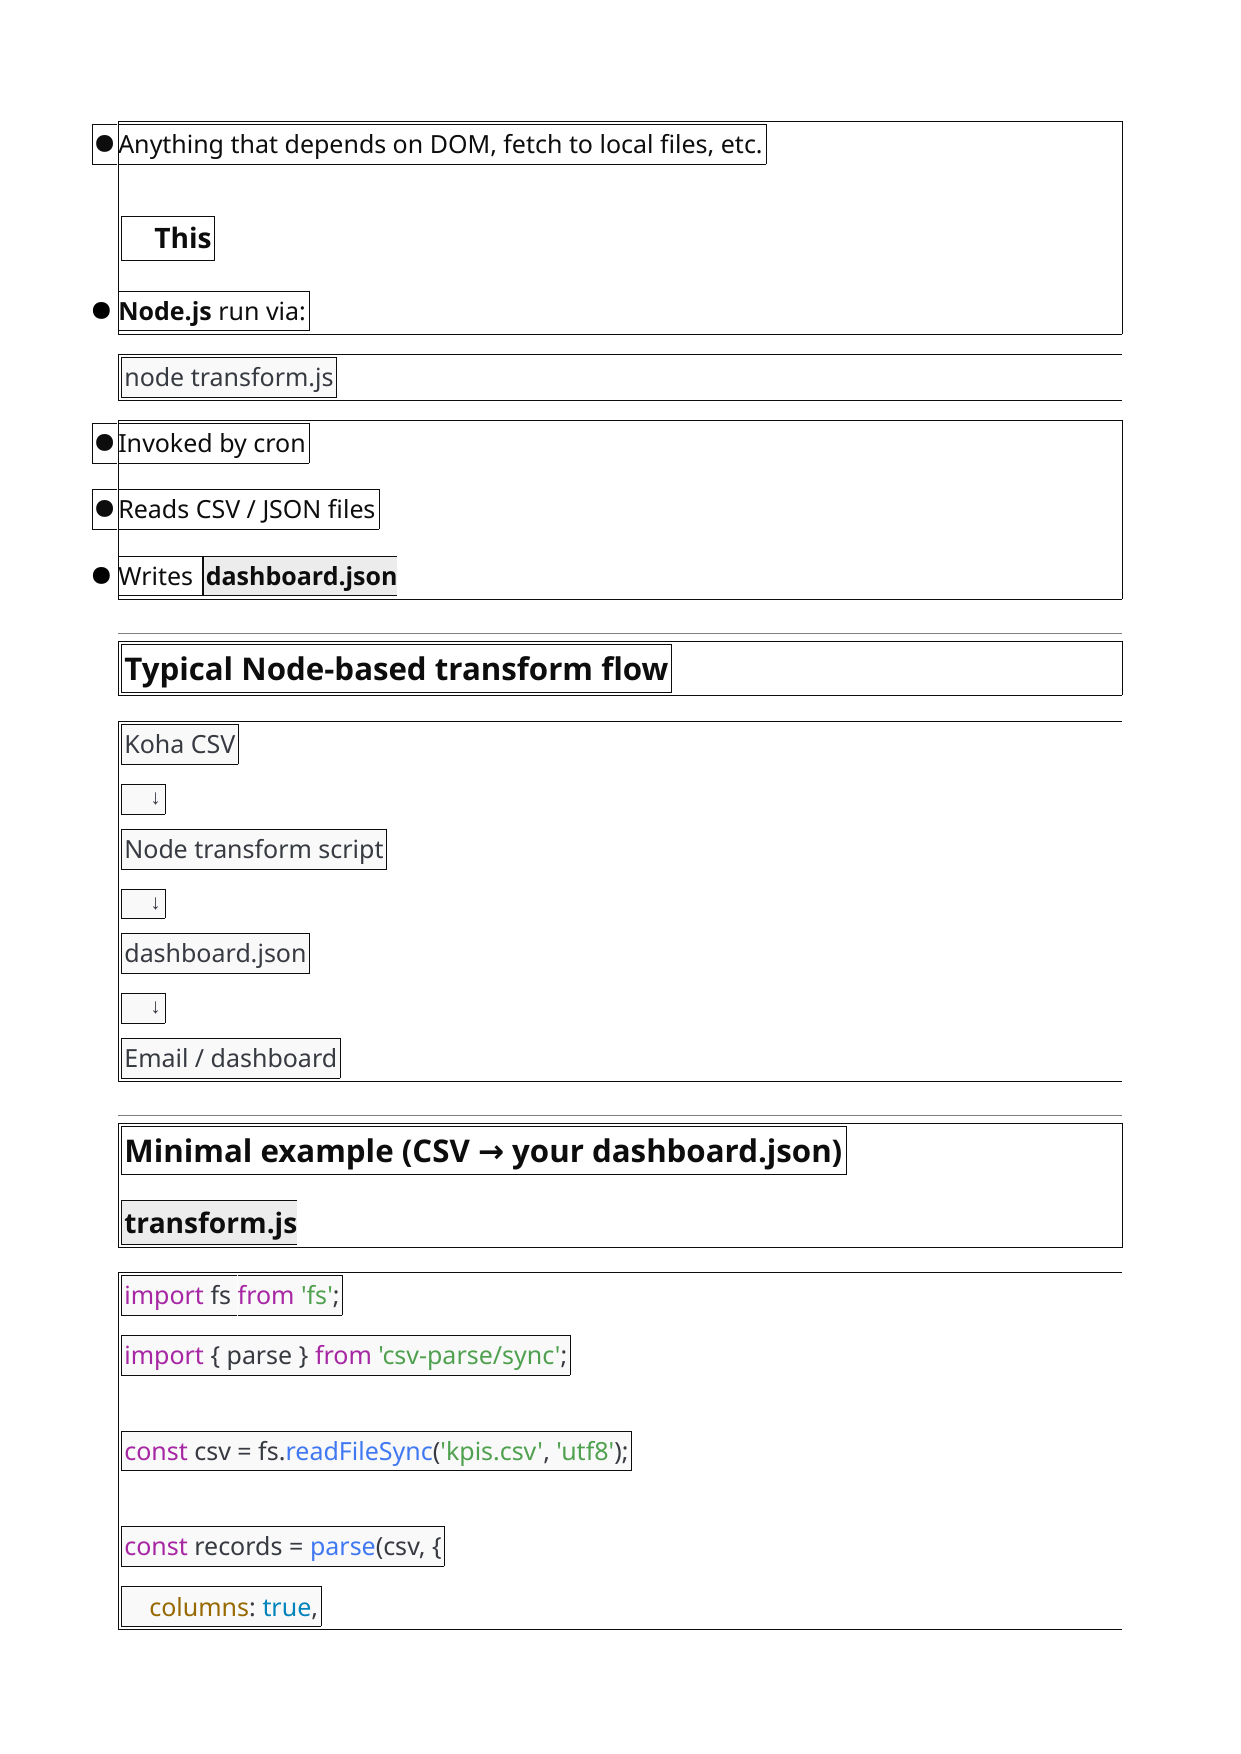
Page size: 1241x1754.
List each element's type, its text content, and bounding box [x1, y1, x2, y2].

text Email / dashboard [119, 1035, 1122, 1081]
list Writes dashboard.json [119, 552, 1122, 599]
text import { parse } from 'csv-parse/sync'; [119, 1332, 1122, 1375]
text ↓ [119, 886, 1122, 918]
text ↓ [119, 781, 1122, 814]
text const records = parse(csv, { [119, 1523, 1122, 1566]
list node transform.js [119, 355, 1122, 400]
list Reads CSV / JSON files [119, 486, 1122, 529]
text const csv = fs.readFileSync('kpis.csv', 'utf8'); [119, 1427, 1122, 1471]
list Anything that depends on DOM, fetch to local files, etc. [119, 122, 1122, 164]
subtitle transform.js [119, 1197, 1122, 1247]
text Koha CSV [119, 722, 1122, 764]
text ↓ [119, 990, 1122, 1023]
subtitle Typical Node-based transform flow [119, 642, 1122, 695]
list Invoked by cron [119, 421, 1122, 463]
text dashboard.json [119, 930, 1122, 973]
subtitle Minimal example (CSV → your dashboard.json) [119, 1124, 1122, 1174]
subtitle ✅ This [119, 212, 1122, 260]
text Node transform script [119, 826, 1122, 869]
text columns: true, [119, 1583, 1122, 1629]
text import fs from 'fs'; [119, 1273, 1122, 1315]
list Node.js run via: [119, 287, 1122, 334]
